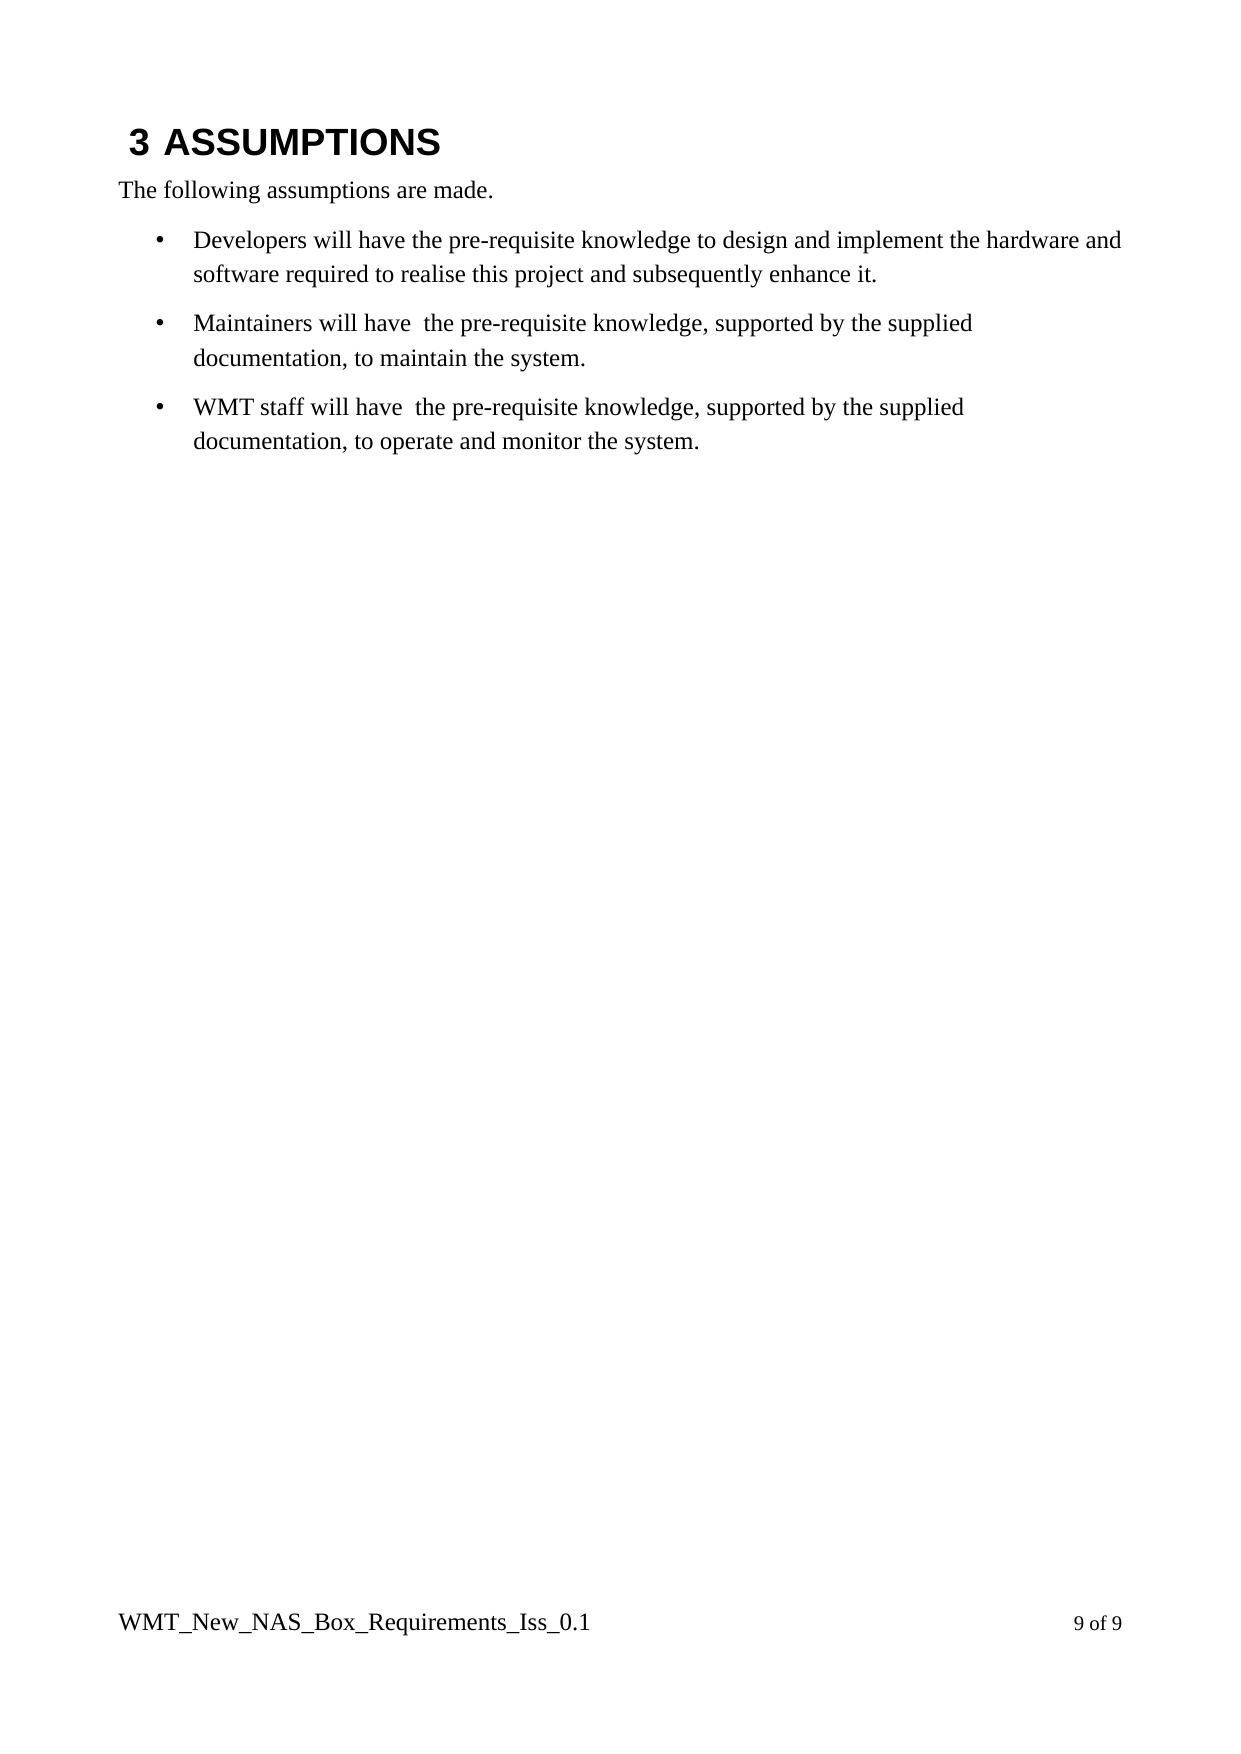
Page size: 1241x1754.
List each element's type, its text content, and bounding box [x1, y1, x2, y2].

list Maintainers will have the pre-requisite knowledge, supported by the supplied documentation, to maintain the system. [156, 308, 1122, 371]
list WMT staff will have the pre-requisite knowledge, supported by the supplied documentation, to operate and monitor the system. [156, 392, 1122, 455]
list Developers will have the pre-requisite knowledge to design and implement the hardware and software required to realise this project and subsequently enhance it. [156, 225, 1122, 288]
text The following assumptions are made. [118, 176, 1122, 204]
subtitle ASSUMPTIONS [118, 119, 1122, 163]
